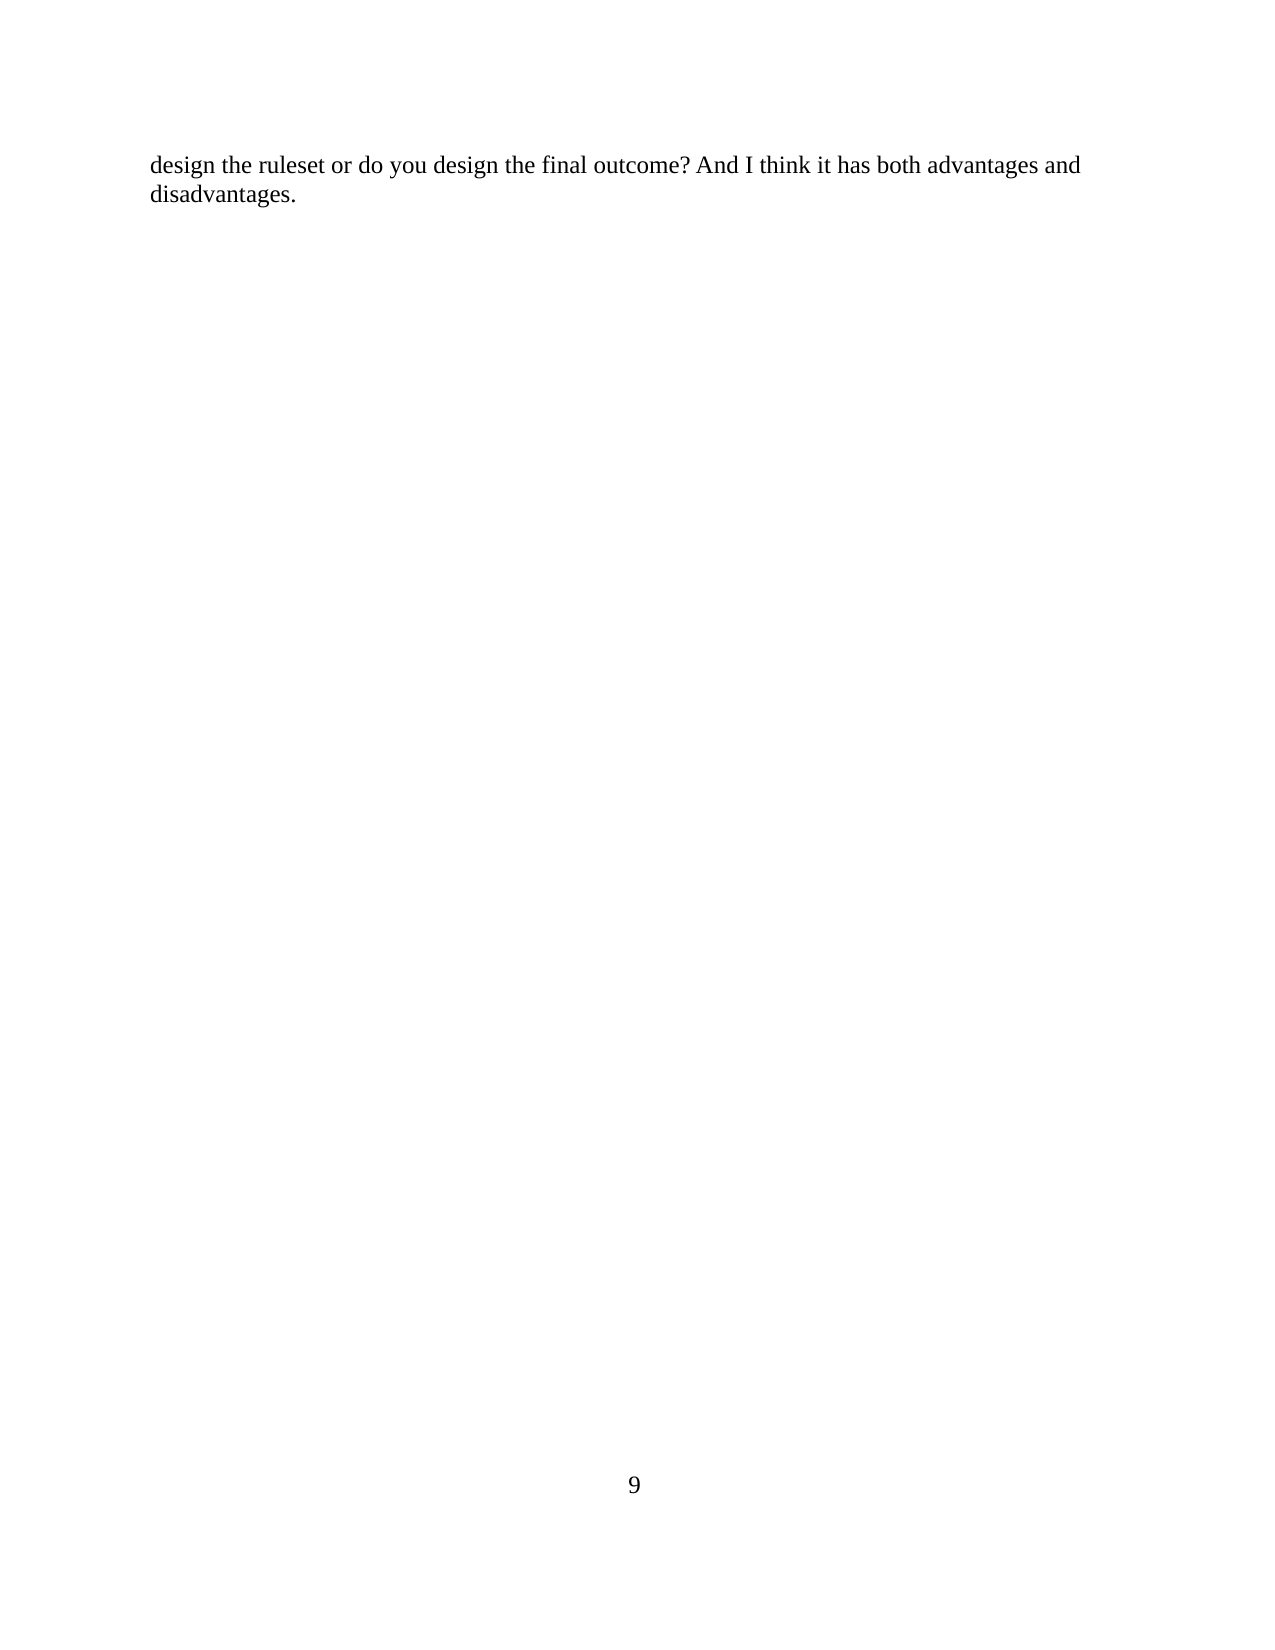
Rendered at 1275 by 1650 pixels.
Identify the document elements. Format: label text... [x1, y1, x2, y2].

text design the ruleset or do you design the final outcome? And I think it has both advantages and disadvantages. [150, 150, 1125, 207]
